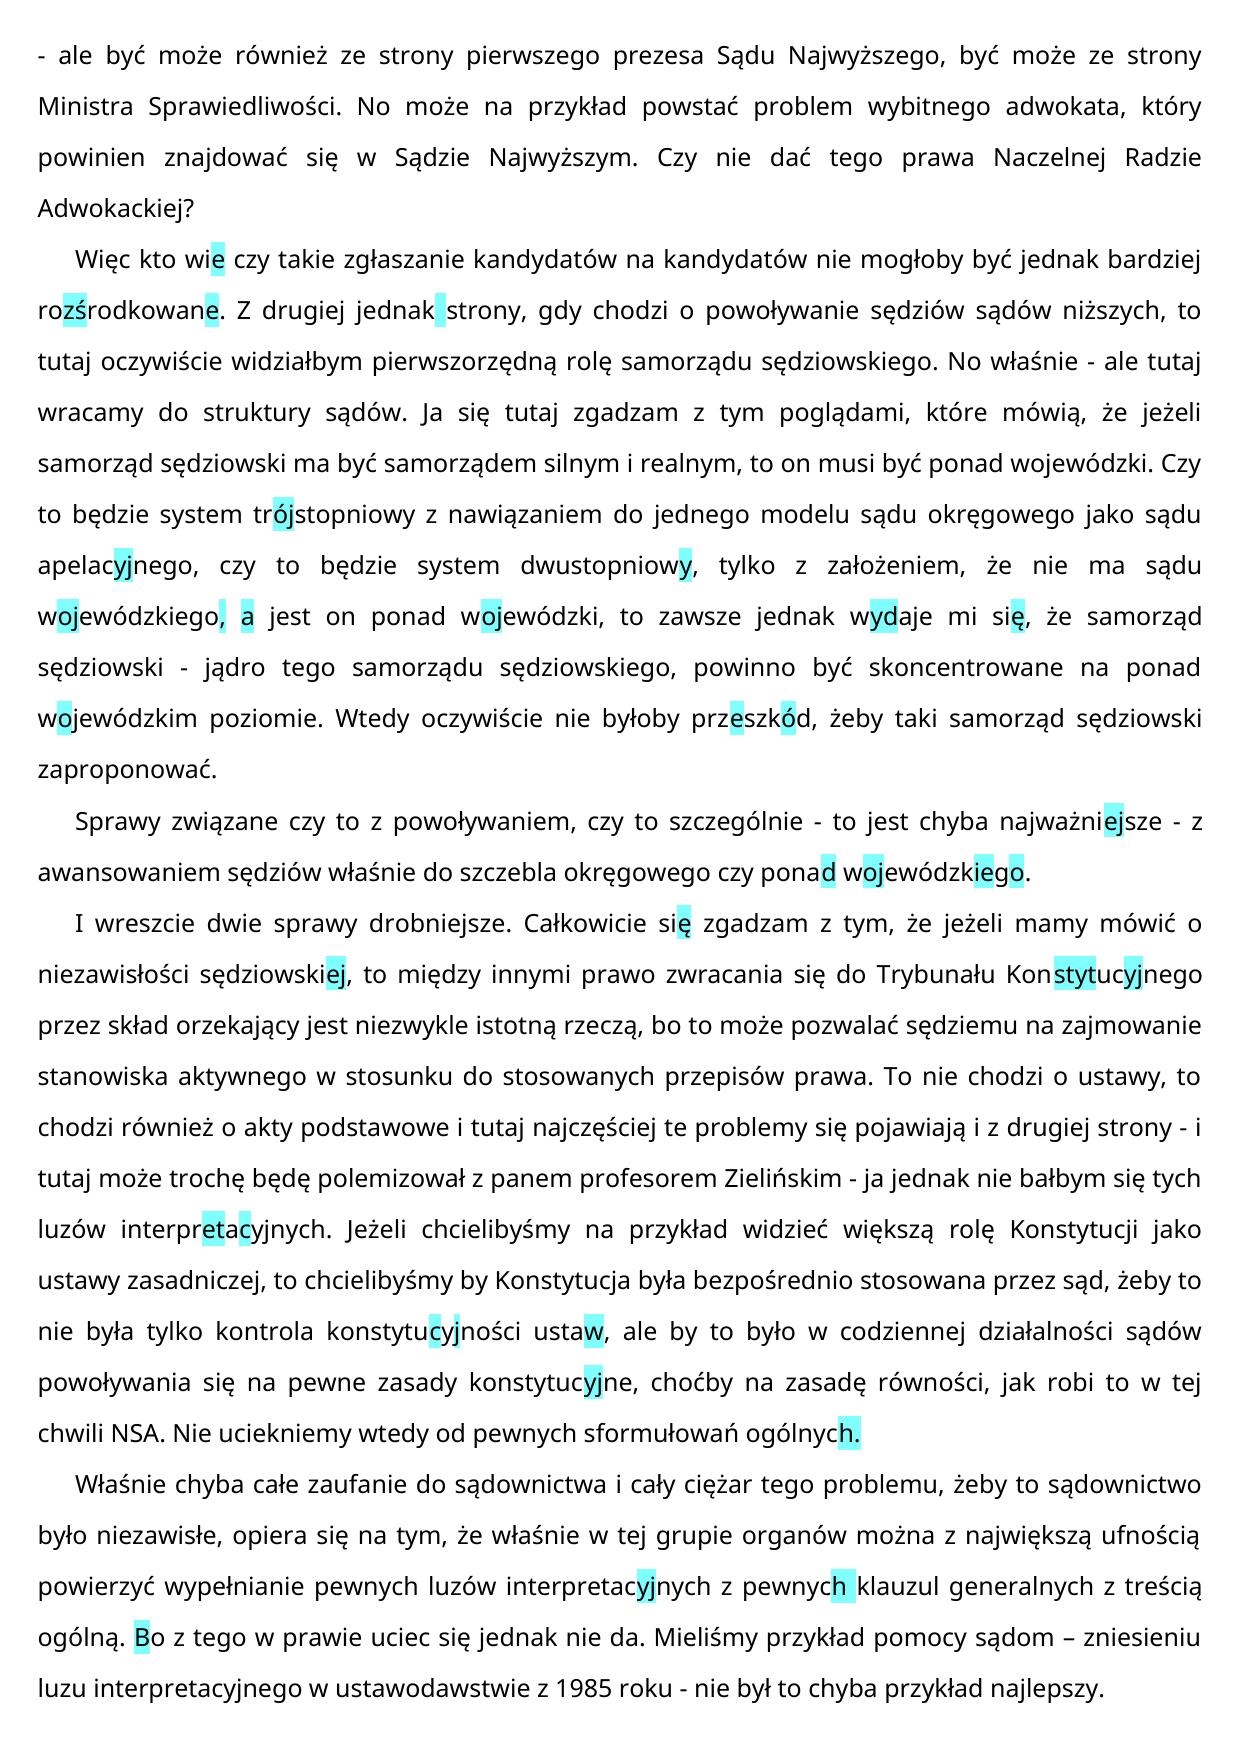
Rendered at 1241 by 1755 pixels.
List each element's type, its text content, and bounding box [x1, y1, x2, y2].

text Sprawy związane czy to z powoływaniem, czy to szczególnie - to jest chyba najważniejsze - z awansowaniem sędziów właśnie do szczebla okręgowego czy ponad wojewódzkiego. [37, 803, 1203, 888]
text Właśnie chyba całe zaufanie do sądownictwa i cały ciężar tego problemu, żeby to sądownictwo było niezawisłe, opiera się na tym, że właśnie w tej grupie organów można z największą ufnością powierzyć wypełnianie pewnych luzów interpretacyjnych z pewnych klauzul generalnych z treścią ogólną. Bo z tego w prawie uciec się jednak nie da. Mieliśmy przykład pomocy sądom – zniesieniu luzu interpretacyjnego w ustawodawstwie z 1985 roku - nie był to chyba przykład najlepszy. [37, 1467, 1203, 1705]
text I wreszcie dwie sprawy drobniejsze. Całkowicie się zgadzam z tym, że jeżeli mamy mówić o niezawisłości sędziowskiej, to między innymi prawo zwracania się do Trybunału Konstytucyjnego przez skład orzekający jest niezwykle istotną rzeczą, bo to może pozwalać sędziemu na zajmowanie stanowiska aktywnego w stosunku do stosowanych przepisów prawa. To nie chodzi o ustawy, to chodzi również o akty podstawowe i tutaj najczęściej te problemy się pojawiają i z drugiej strony - i tutaj może trochę będę polemizował z panem profesorem Zielińskim - ja jednak nie bałbym się tych luzów interpretacyjnych. Jeżeli chcielibyśmy na przykład widzieć większą rolę Konstytucji jako ustawy zasadniczej, to chcielibyśmy by Konstytucja była bezpośrednio stosowana przez sąd, żeby to nie była tylko kontrola konstytucyjności ustaw, ale by to było w codziennej działalności sądów powoływania się na pewne zasady konstytucyjne, choćby na zasadę równości, jak robi to w tej chwili NSA. Nie uciekniemy wtedy od pewnych sformułowań ogólnych. [37, 905, 1203, 1450]
text Więc kto wie czy takie zgłaszanie kandydatów na kandydatów nie mogłoby być jednak bardziej rozśrodkowane. Z drugiej jednak strony, gdy chodzi o powoływanie sędziów sądów niższych, to tutaj oczywiście widziałbym pierwszorzędną rolę samorządu sędziowskiego. No właśnie - ale tutaj wracamy do struktury sądów. Ja się tutaj zgadzam z tym poglądami, które mówią, że jeżeli samorząd sędziowski ma być samorządem silnym i realnym, to on musi być ponad wojewódzki. Czy to będzie system trójstopniowy z nawiązaniem do jednego modelu sądu okręgowego jako sądu apelacyjnego, czy to będzie system dwustopniowy, tylko z założeniem, że nie ma sądu wojewódzkiego, a jest on ponad wojewódzki, to zawsze jednak wydaje mi się, że samorząd sędziowski - jądro tego samorządu sędziowskiego, powinno być skoncentrowane na ponad wojewódzkim poziomie. Wtedy oczywiście nie byłoby przeszkód, żeby taki samorząd sędziowski zaproponować. [37, 242, 1203, 786]
text - ale być może również ze strony pierwszego prezesa Sądu Najwyższego, być może ze strony Ministra Sprawiedliwości. No może na przykład powstać problem wybitnego adwokata, który powinien znajdować się w Sądzie Najwyższym. Czy nie dać tego prawa Naczelnej Radzie Adwokackiej? [37, 37, 1203, 225]
